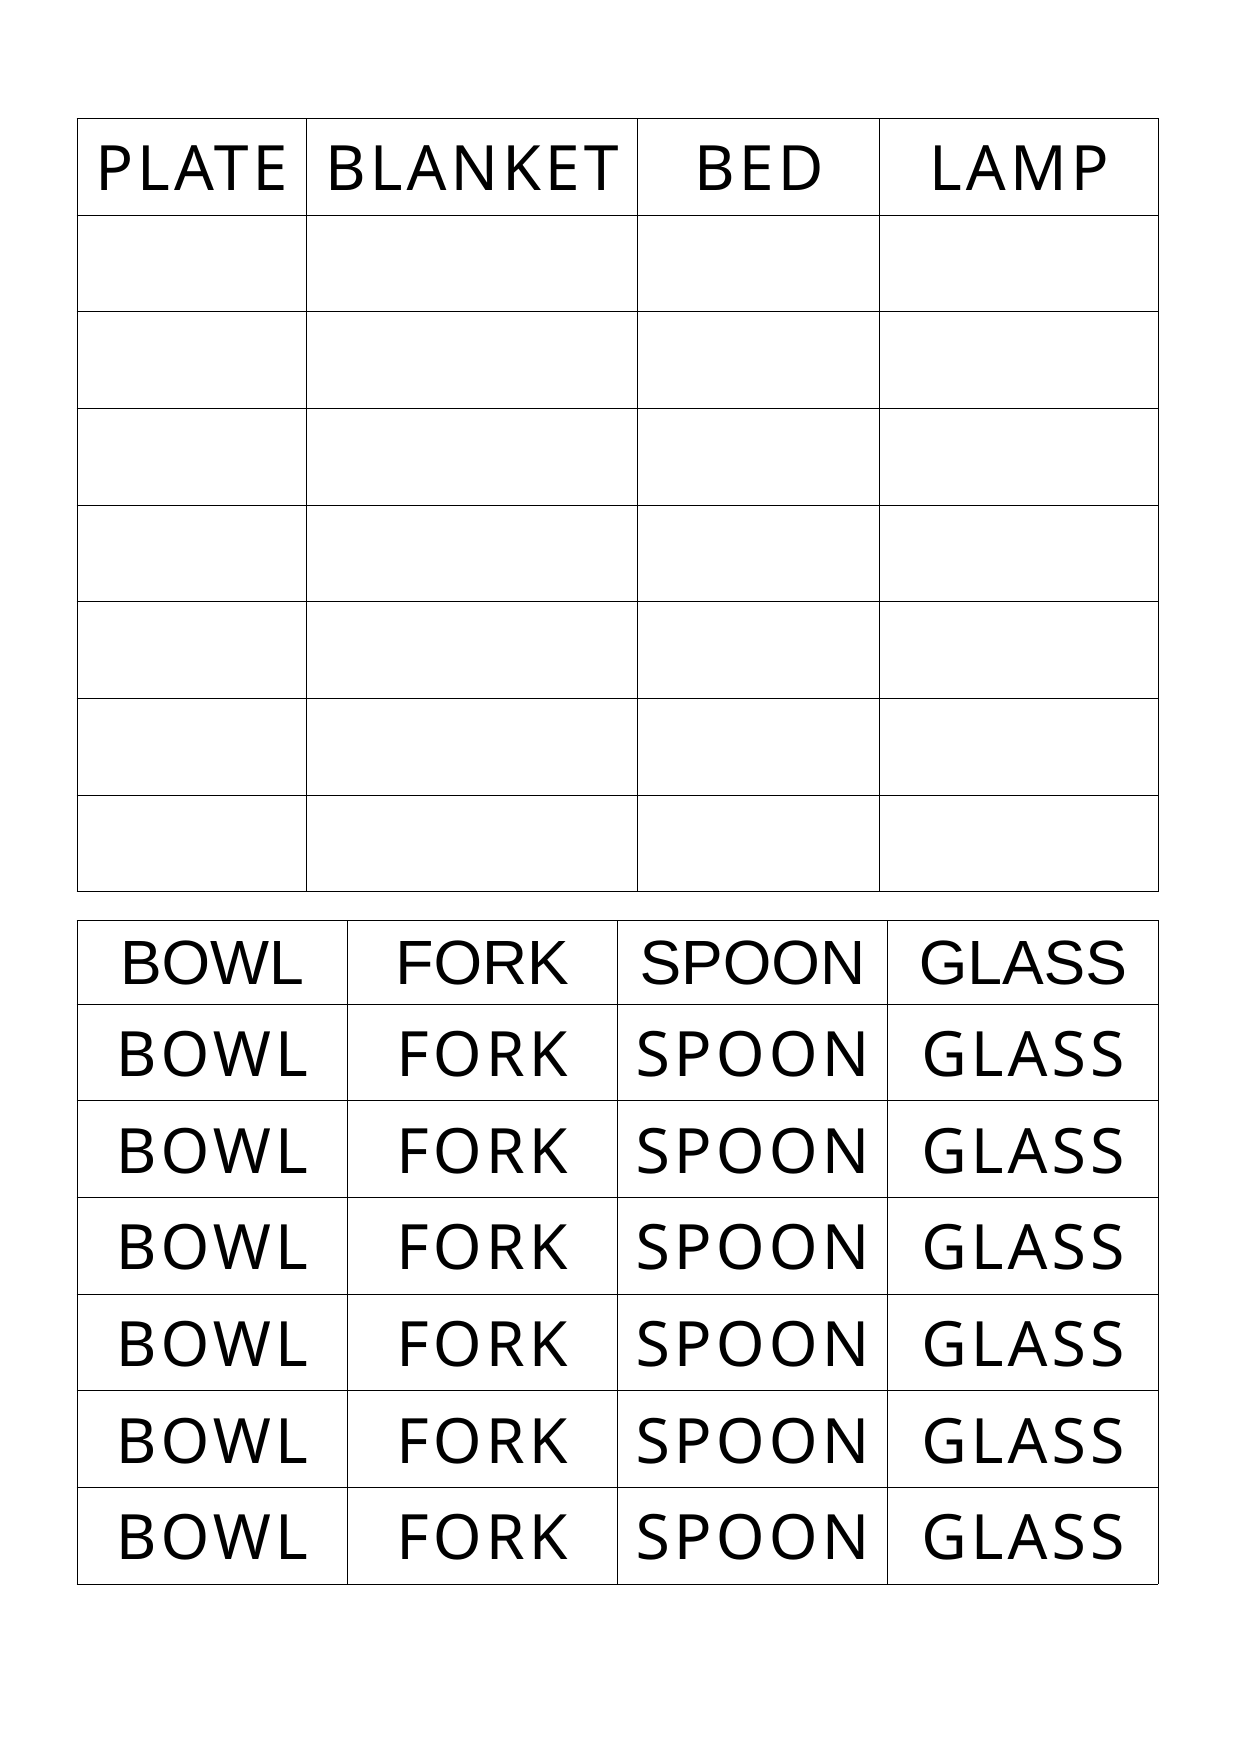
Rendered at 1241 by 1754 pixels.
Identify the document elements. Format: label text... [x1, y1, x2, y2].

table_cell [880, 796, 1158, 891]
table_cell GLASS [888, 1295, 1158, 1390]
table_cell BOWL [78, 1101, 347, 1197]
table_cell [78, 796, 306, 891]
table_cell SPOON [618, 1101, 887, 1197]
table_cell [78, 216, 306, 311]
table_cell [307, 796, 637, 891]
table_cell SPOON [618, 1488, 887, 1584]
table_cell [880, 699, 1158, 795]
table_cell [307, 602, 637, 698]
table_cell BOWL [78, 1005, 347, 1100]
table_cell FORK [348, 1391, 617, 1487]
table_cell GLASS [888, 1391, 1158, 1487]
table_cell [78, 699, 306, 795]
table_cell [307, 506, 637, 601]
table_cell [307, 312, 637, 408]
table_cell [638, 312, 879, 408]
table_header GLASS [888, 921, 1158, 1004]
table_cell [78, 506, 306, 601]
table_cell [78, 409, 306, 505]
table_cell BLANKET [307, 119, 637, 215]
table_cell BOWL [78, 1295, 347, 1390]
table_cell GLASS [888, 1198, 1158, 1294]
table_cell [638, 796, 879, 891]
table_cell [307, 216, 637, 311]
table_cell LAMP [880, 119, 1158, 215]
table_cell [307, 699, 637, 795]
table_cell SPOON [618, 1391, 887, 1487]
table_cell GLASS [888, 1005, 1158, 1100]
table_cell [78, 312, 306, 408]
table_cell FORK [348, 1198, 617, 1294]
table_header SPOON [618, 921, 887, 1004]
table_cell [880, 312, 1158, 408]
table_cell [880, 409, 1158, 505]
table_cell [880, 216, 1158, 311]
table_cell BOWL [78, 1198, 347, 1294]
table_cell [638, 216, 879, 311]
table_cell BOWL [78, 1488, 347, 1584]
table_cell [78, 602, 306, 698]
table_cell SPOON [618, 1295, 887, 1390]
table_cell GLASS [888, 1488, 1158, 1584]
table_cell [307, 409, 637, 505]
table_cell [638, 602, 879, 698]
table_cell [880, 602, 1158, 698]
table_cell GLASS [888, 1101, 1158, 1197]
table_cell FORK [348, 1295, 617, 1390]
table_cell [638, 506, 879, 601]
table_header BOWL [78, 921, 347, 1004]
table_cell BOWL [78, 1391, 347, 1487]
table_cell [638, 409, 879, 505]
table_cell FORK [348, 1488, 617, 1584]
table_cell FORK [348, 1101, 617, 1197]
table_cell PLATE [78, 119, 306, 215]
table_cell SPOON [618, 1198, 887, 1294]
table_cell BED [638, 119, 879, 215]
table_cell FORK [348, 1005, 617, 1100]
table_cell [638, 699, 879, 795]
table_header FORK [348, 921, 617, 1004]
table_cell [880, 506, 1158, 601]
table_cell SPOON [618, 1005, 887, 1100]
